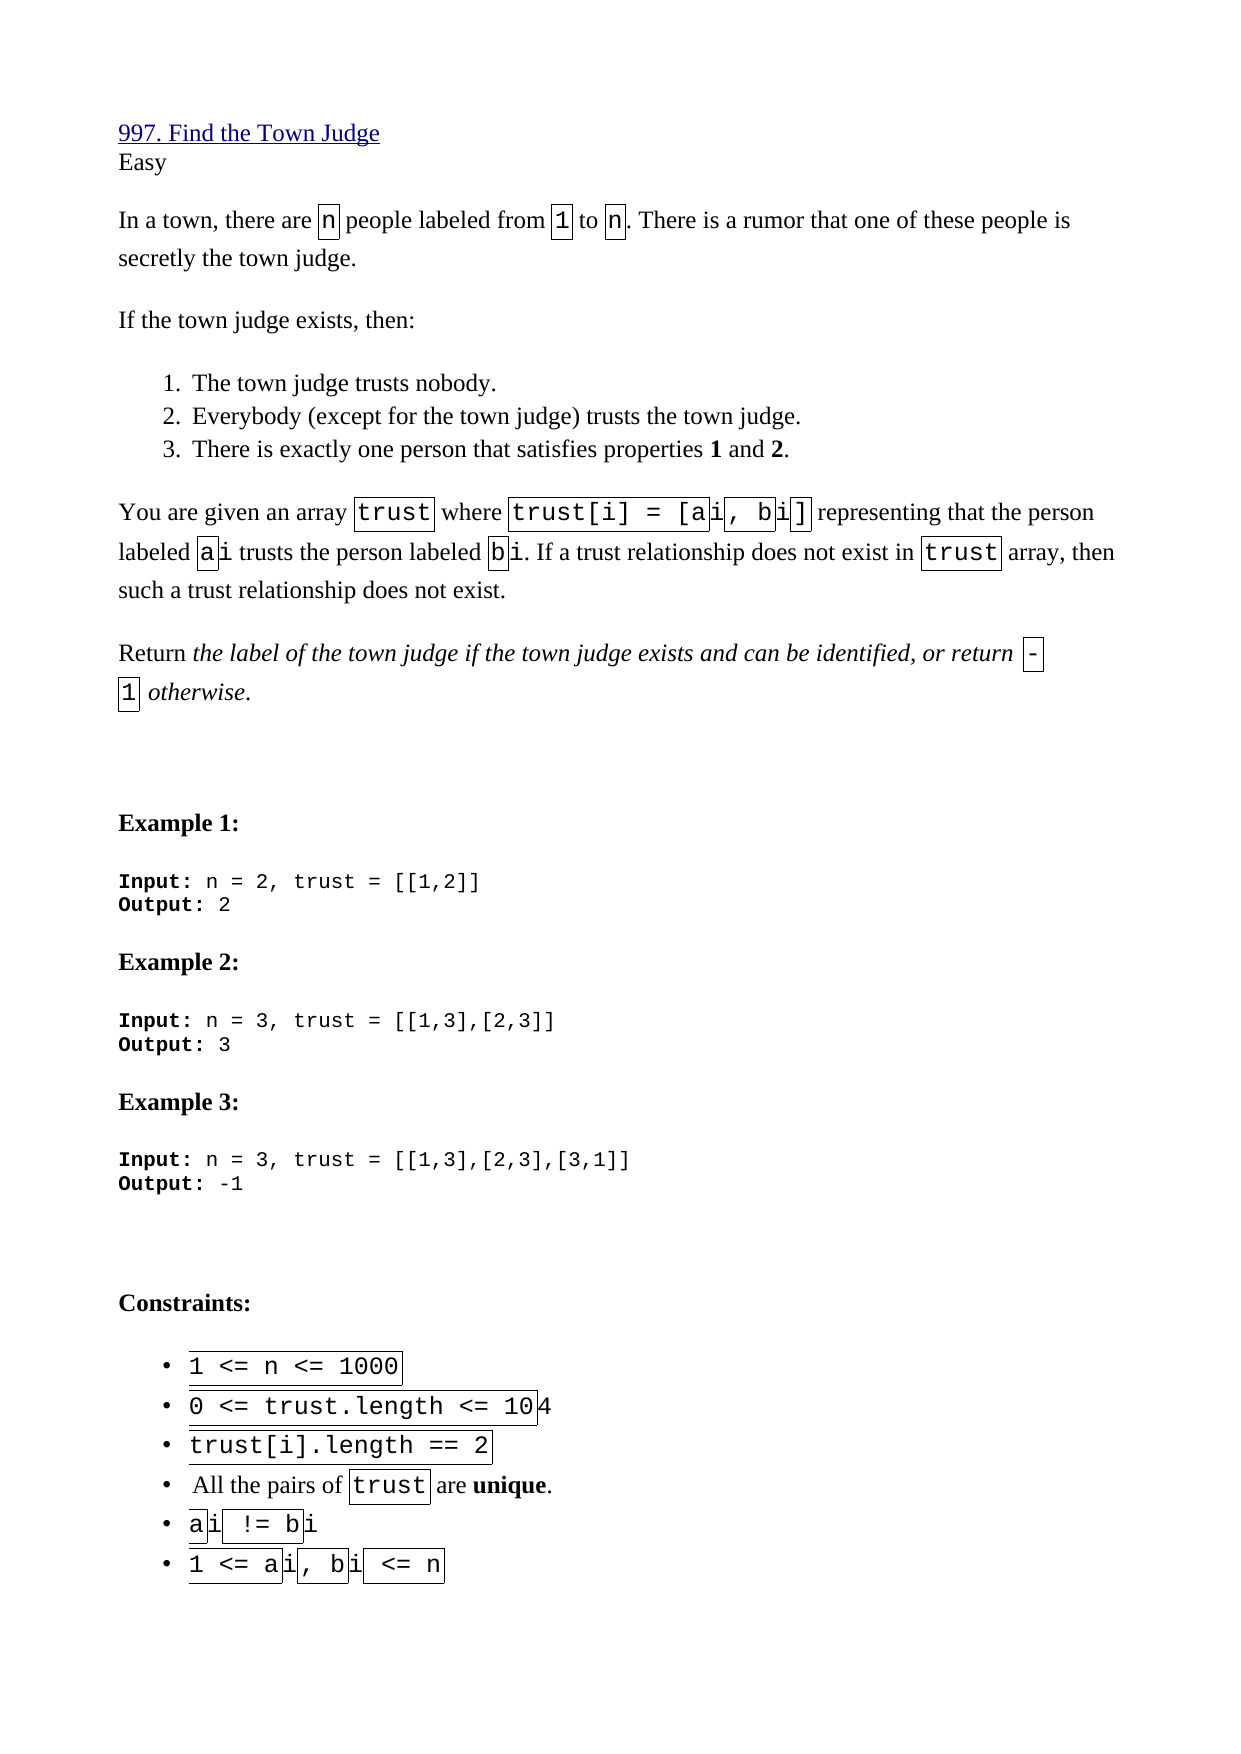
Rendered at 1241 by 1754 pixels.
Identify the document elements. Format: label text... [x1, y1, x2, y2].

list 1 <= ai, bi <= n [283, 1548, 297, 1583]
list The town judge trusts nobody. [162, 368, 1122, 397]
list ai != bi [223, 1510, 303, 1543]
list 1 <= n <= 1000 [162, 1351, 402, 1385]
list trust [350, 1470, 430, 1504]
text Output: 2 [118, 894, 1122, 918]
list 1 <= ai, bi <= n [162, 1548, 282, 1583]
list are unique. [431, 1469, 1122, 1504]
list 1 <= ai, bi <= n [349, 1548, 363, 1583]
list [493, 1430, 1122, 1464]
text Example 2: [118, 947, 1122, 976]
list 1 <= ai, bi <= n [445, 1548, 1122, 1583]
text Easy [118, 147, 1122, 176]
list 1 <= ai, bi <= n [298, 1549, 348, 1583]
text Output: 3 [118, 1033, 1122, 1057]
text 997. Find the Town Judge [118, 118, 1122, 147]
list ai != bi [162, 1509, 207, 1543]
list ai != bi [304, 1509, 1122, 1543]
list [403, 1351, 1122, 1385]
text Example 3: [118, 1087, 1122, 1115]
list trust[i].length == 2 [162, 1430, 492, 1464]
text Return the label of the town judge if the town judge exists and can be identified, or return -1 otherwise. [118, 637, 1122, 711]
text Example 1: [118, 808, 1122, 837]
list 0 <= trust.length <= 104 [538, 1390, 1122, 1425]
list Everybody (except for the town judge) trusts the town judge. [162, 401, 1122, 430]
text Input: n = 2, trust = [[1,2]] [118, 871, 1122, 894]
text Input: n = 3, trust = [[1,3],[2,3],[3,1]] [118, 1149, 1122, 1173]
list ai != bi [208, 1509, 222, 1543]
list 1 <= ai, bi <= n [364, 1549, 444, 1583]
text Input: n = 3, trust = [[1,3],[2,3]] [118, 1010, 1122, 1033]
text Output: -1 [118, 1173, 1122, 1196]
list All the pairs of [162, 1469, 349, 1504]
text You are given an array trust where trust[i] = [ai, bi] representing that the person labeled ai trusts the person labeled bi. If a trust relationship does not exist in trust array, then such a trust relationship does not exist. [118, 497, 1122, 603]
text Constraints: [118, 1288, 1122, 1317]
list There is exactly one person that satisfies properties 1 and 2. [162, 434, 1122, 463]
text If the town judge exists, then: [118, 306, 1122, 334]
list 0 <= trust.length <= 104 [162, 1390, 537, 1425]
text In a town, there are n people labeled from 1 to n. There is a rumor that one of these people is secretly the town judge. [118, 204, 1122, 272]
